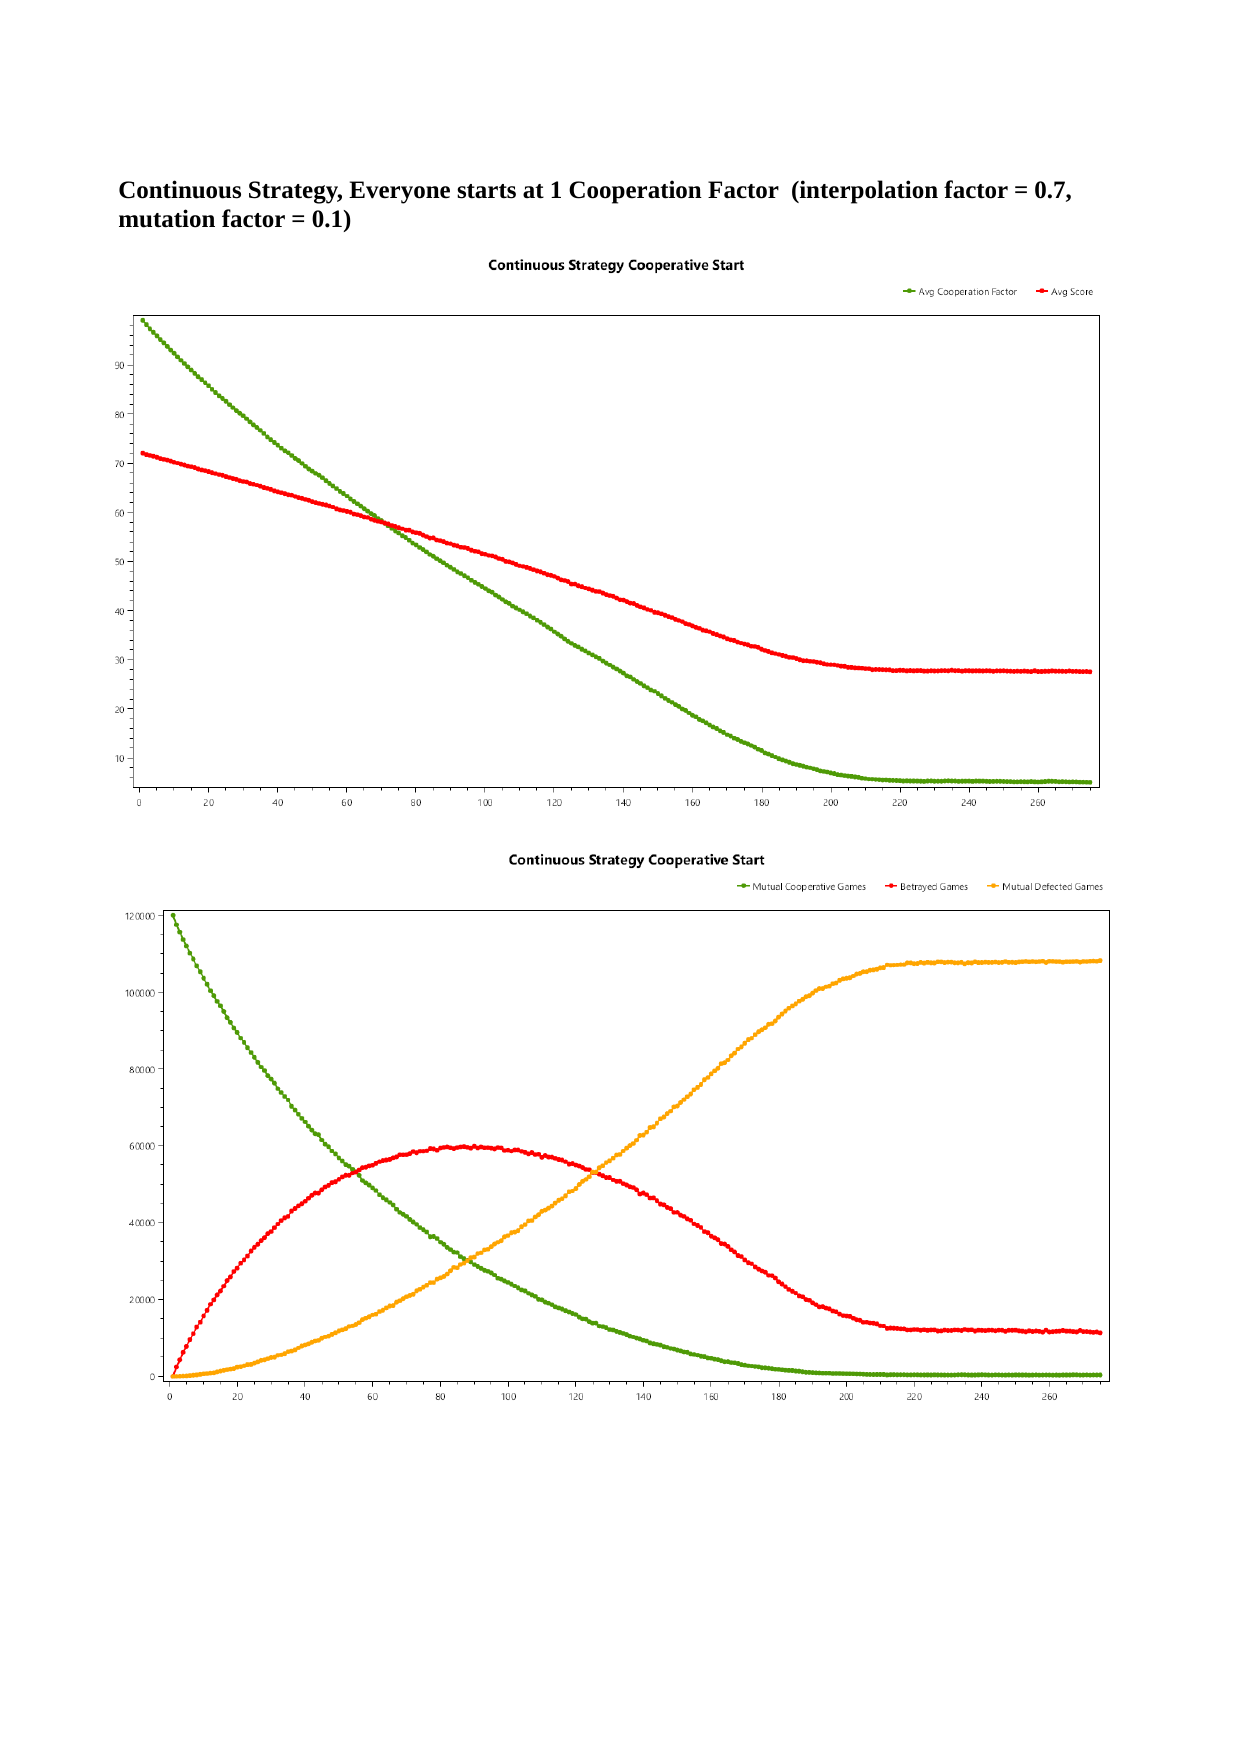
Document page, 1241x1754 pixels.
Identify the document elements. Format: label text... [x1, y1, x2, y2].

picture [118, 843, 1123, 1408]
picture [108, 249, 1113, 814]
text Continuous Strategy, Everyone starts at 1 Cooperation Factor (interpolation factor = 0.7, mutation factor = 0.1) [118, 176, 1122, 233]
